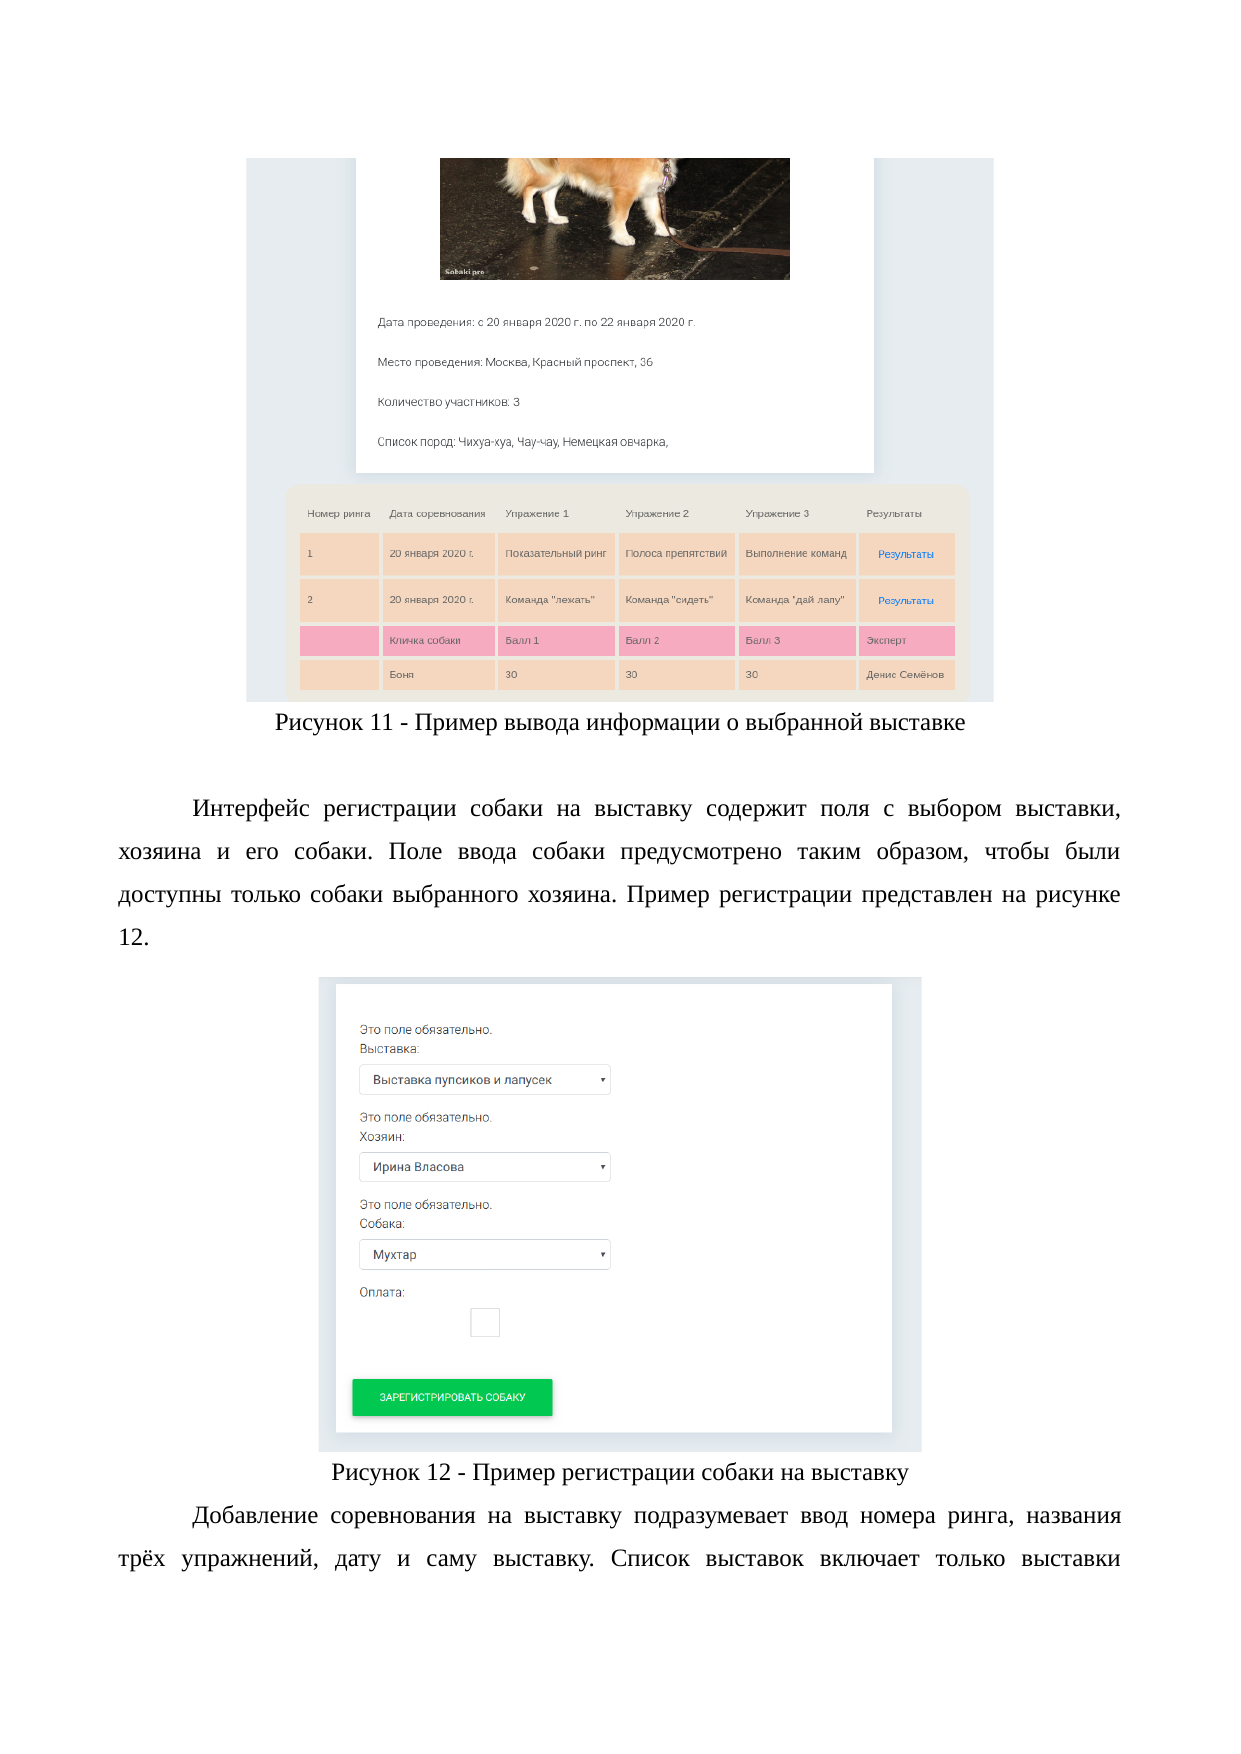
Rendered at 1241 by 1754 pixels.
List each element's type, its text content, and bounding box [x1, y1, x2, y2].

text Рисунок 12 - Пример регистрации собаки на выставку [318, 1452, 922, 1486]
picture [318, 977, 922, 1452]
text Интерфейс регистрации собаки на выставку содержит поля с выбором выставки, хозяина и его собаки. Поле ввода собаки предусмотрено таким образом, чтобы были доступны только собаки выбранного хозяина. Пример регистрации представлен на рисунке 12. [118, 793, 1122, 951]
text Добавление соревнования на выставку подразумевает ввод номера ринга, названия трёх упражнений, дату и саму выставку. Список выставок включает только выставки [118, 965, 1122, 1572]
picture [246, 158, 994, 702]
text Рисунок 11 - Пример вывода информации о выбранной выставке [246, 702, 994, 735]
